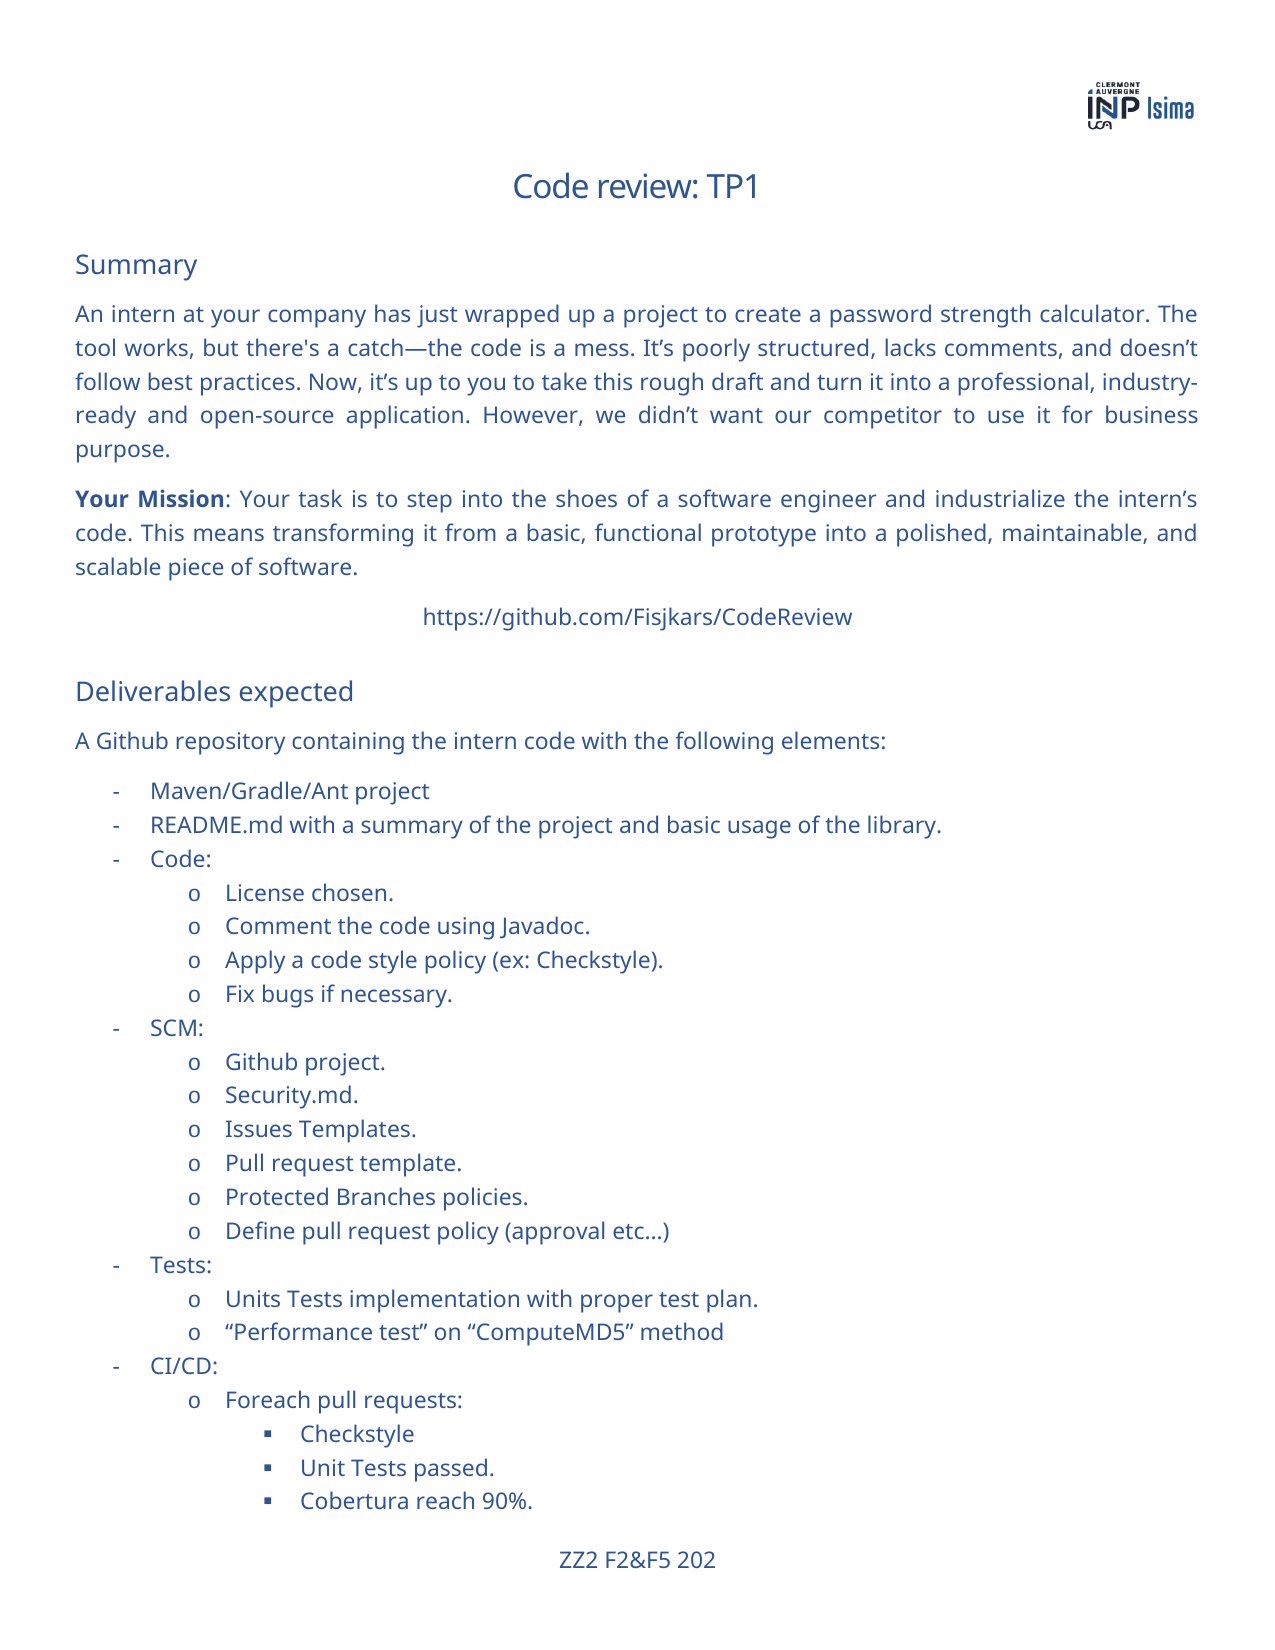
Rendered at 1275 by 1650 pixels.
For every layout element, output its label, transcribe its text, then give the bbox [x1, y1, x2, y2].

list Units Tests implementation with proper test plan. [187, 1282, 1200, 1314]
list README.md with a summary of the project and basic usage of the library. [112, 809, 1200, 840]
list Pull request template. [187, 1147, 1200, 1178]
list Protected Branches policies. [187, 1181, 1200, 1212]
text A Github repository containing the intern code with the following elements: [75, 725, 1200, 756]
list “Performance test” on “ComputeMD5” method [187, 1316, 1200, 1348]
subtitle Deliverables expected [75, 672, 1200, 709]
list Unit Tests passed. [262, 1452, 1200, 1483]
text Your Mission: Your task is to step into the shoes of a software engineer and industrialize the intern’s code. This means transforming it from a basic, functional prototype into a polished, maintainable, and scalable piece of software. [75, 483, 1200, 582]
list Checkstyle [262, 1418, 1200, 1449]
list Define pull request policy (approval etc…) [187, 1215, 1200, 1246]
list Tests: [112, 1249, 1200, 1280]
picture [1078, 75, 1200, 138]
list Security.md. [187, 1079, 1200, 1111]
list Comment the code using Javadoc. [187, 910, 1200, 942]
text https://github.com/Fisjkars/CodeReview [75, 601, 1200, 632]
list Github project. [187, 1046, 1200, 1077]
list Foreach pull requests: [187, 1384, 1200, 1415]
list Cobertura reach 90%. [262, 1485, 1200, 1517]
list SCM: [112, 1012, 1200, 1043]
list Issues Templates. [187, 1113, 1200, 1145]
text An intern at your company has just wrapped up a project to create a password strength calculator. The tool works, but there's a catch—the code is a mess. It’s poorly structured, lacks comments, and doesn’t follow best practices. Now, it’s up to you to take this rough draft and turn it into a professional, industry-ready and open-source application. However, we didn’t want our competitor to use it for business purpose. [75, 298, 1200, 464]
list License chosen. [187, 876, 1200, 908]
subtitle Summary [75, 246, 1200, 282]
list Fix bugs if necessary. [187, 978, 1200, 1009]
title Code review: TP1 [75, 163, 1200, 208]
list Code: [112, 843, 1200, 874]
list CI/CD: [112, 1350, 1200, 1381]
list Apply a code style policy (ex: Checkstyle). [187, 944, 1200, 976]
list Maven/Gradle/Ant project [112, 775, 1200, 806]
